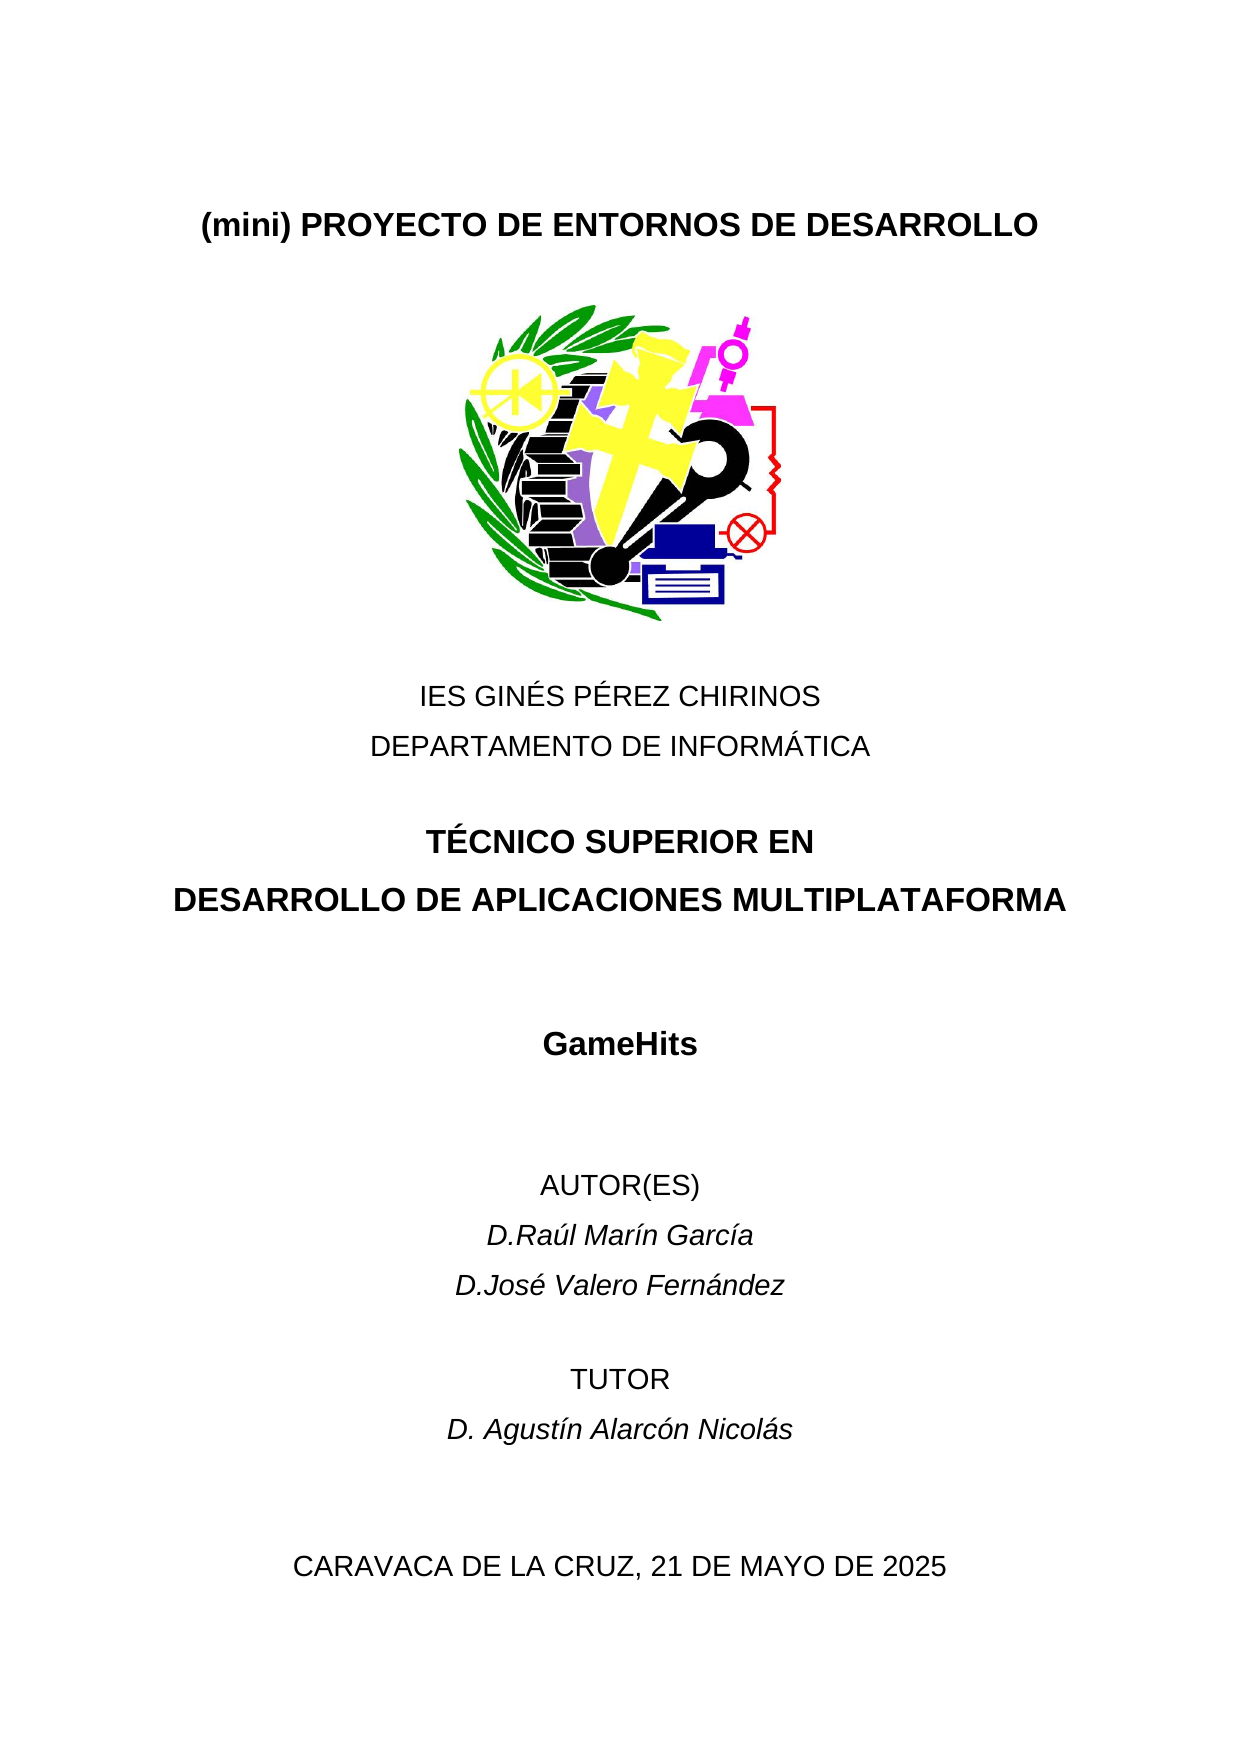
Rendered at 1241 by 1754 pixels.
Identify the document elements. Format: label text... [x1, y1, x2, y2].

text DEPARTAMENTO DE INFORMÁTICA [118, 729, 1122, 762]
picture [459, 305, 782, 621]
text CARAVACA DE LA CRUZ, 21 DE MAYO DE 2025 [118, 1548, 1122, 1582]
text (mini) PROYECTO DE ENTORNOS DE DESARROLLO [118, 204, 1122, 243]
text GameHits [118, 1024, 1122, 1062]
text D.Raúl Marín García [118, 1218, 1122, 1251]
text TÉCNICO SUPERIOR EN [118, 822, 1122, 861]
text AUTOR(ES) [118, 1168, 1122, 1201]
text IES GINÉS PÉREZ CHIRINOS [118, 678, 1122, 712]
text DESARROLLO DE APLICACIONES MULTIPLATAFORMA [118, 880, 1122, 918]
text ­ [118, 118, 1122, 147]
text TUTOR [118, 1362, 1122, 1395]
text D. Agustín Alarcón Nicolás [118, 1412, 1122, 1446]
text D.José Valero Fernández [118, 1268, 1122, 1302]
